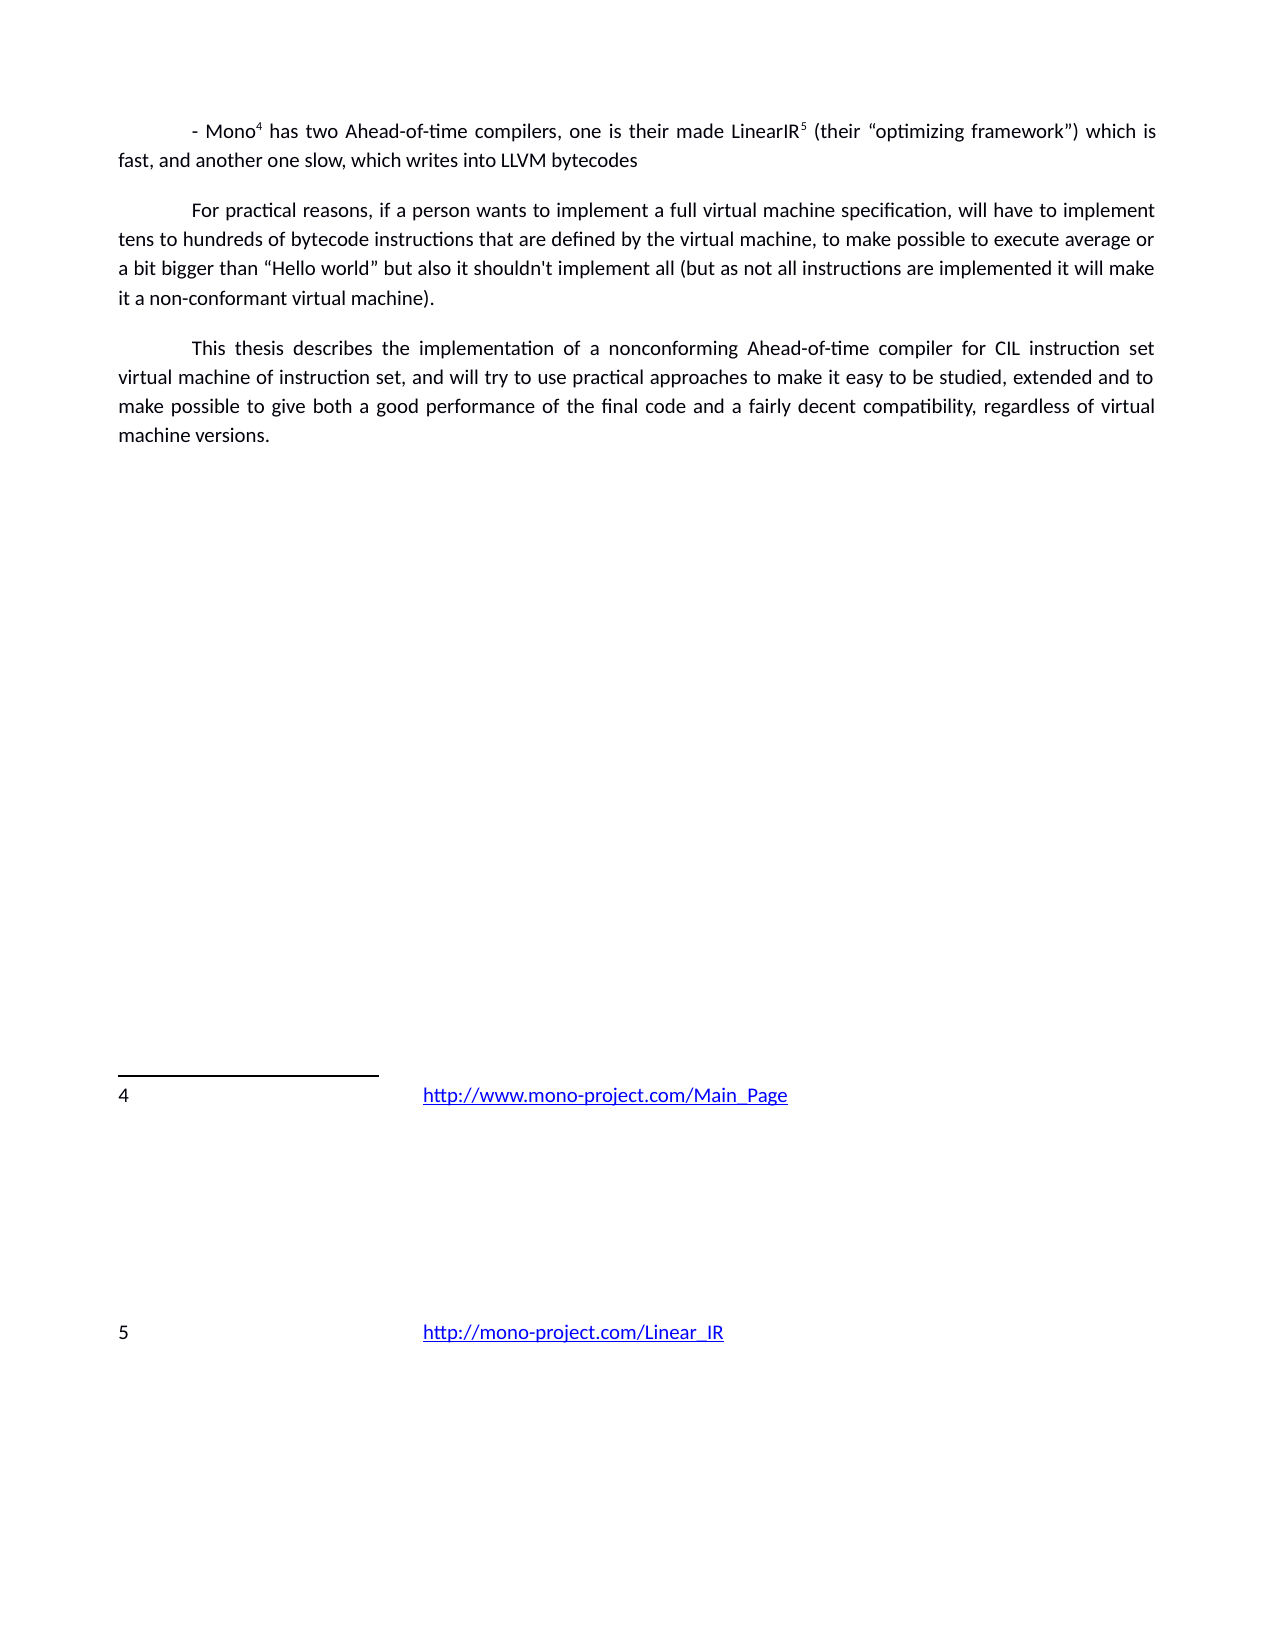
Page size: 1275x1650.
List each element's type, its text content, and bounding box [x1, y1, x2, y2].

text For practical reasons, if a person wants to implement a full virtual machine specification, will have to implement tens to hundreds of bytecode instructions that are defined by the virtual machine, to make possible to execute average or a bit bigger than “Hello world” but also it shouldn't implement all (but as not all instructions are implemented it will make it a non-conformant virtual machine). [118, 197, 1157, 310]
text - Mono has two Ahead-of-time compilers, one is their made LinearIR (their “optimizing framework”) which is fast, and another one slow, which writes into LLVM bytecodes [118, 118, 1157, 173]
text http://mono-project.com/Linear_IR [118, 1319, 1157, 1345]
text http://www.mono-project.com/Main_Page [118, 1082, 1157, 1107]
text This thesis describes the implementation of a nonconforming Ahead-of-time compiler for CIL instruction set virtual machine of instruction set, and will try to use practical approaches to make it easy to be studied, extended and to make possible to give both a good performance of the final code and a fairly decent compatibility, regardless of virtual machine versions. [118, 335, 1157, 448]
